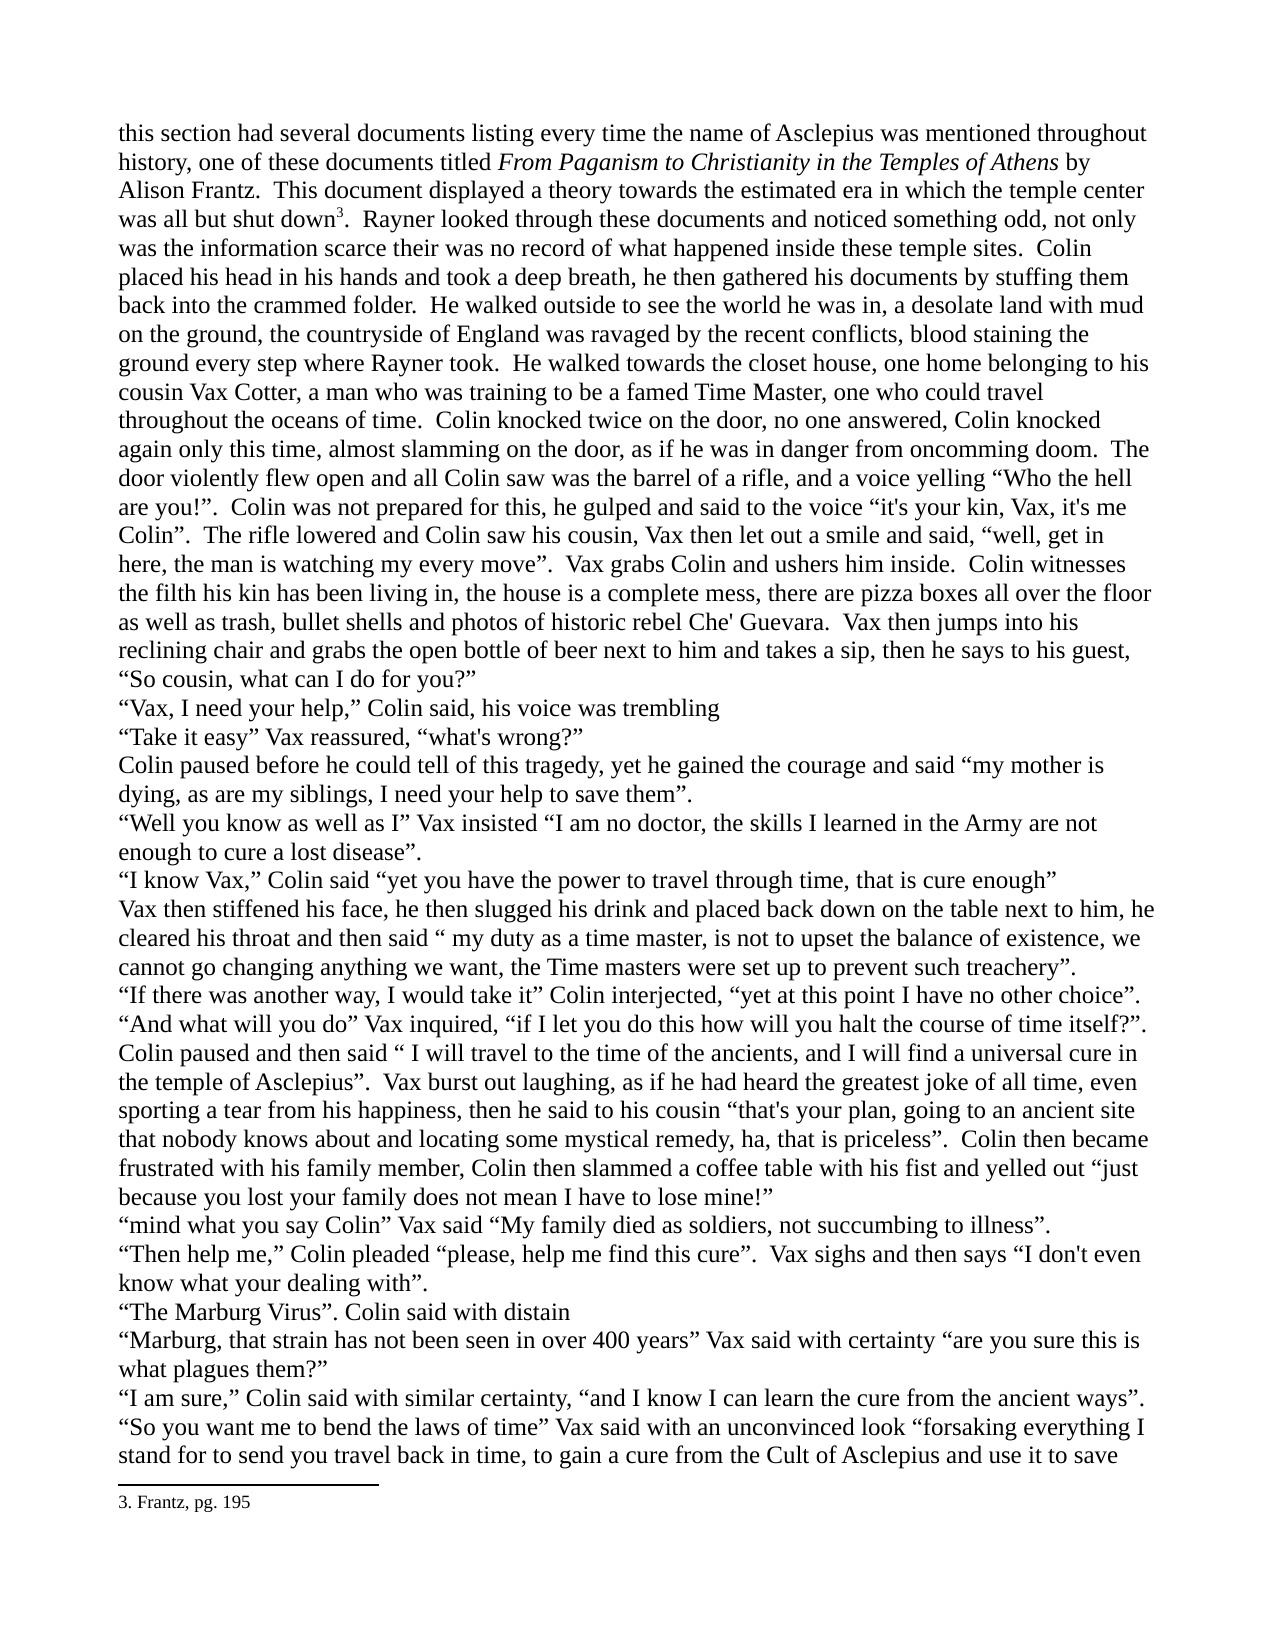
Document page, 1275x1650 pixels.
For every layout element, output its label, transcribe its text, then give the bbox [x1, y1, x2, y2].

text “I am sure,” Colin said with similar certainty, “and I know I can learn the cure from the ancient ways”. [118, 1383, 1157, 1412]
text “The Marburg Virus”. Colin said with distain [118, 1297, 1157, 1326]
text Colin paused before he could tell of this tragedy, yet he gained the courage and said “my mother is dying, as are my siblings, I need your help to save them”. [118, 751, 1157, 808]
text “Marburg, that strain has not been seen in over 400 years” Vax said with certainty “are you sure this is what plagues them?” [118, 1326, 1157, 1383]
text “Well you know as well as I” Vax insisted “I am no doctor, the skills I learned in the Army are not enough to cure a lost disease”. [118, 808, 1157, 866]
text “Take it easy” Vax reassured, “what's wrong?” [118, 722, 1157, 751]
text “If there was another way, I would take it” Colin interjected, “yet at this point I have no other choice”. [118, 981, 1157, 1009]
text “I know Vax,” Colin said “yet you have the power to travel through time, that is cure enough” [118, 866, 1157, 894]
text Colin paused and then said “ I will travel to the time of the ancients, and I will find a universal cure in the temple of Asclepius”. Vax burst out laughing, as if he had heard the greatest joke of all time, even sporting a tear from his happiness, then he said to his cousin “that's your plan, going to an ancient site that nobody knows about and locating some mystical remedy, ha, that is priceless”. Colin then became frustrated with his family member, Colin then slammed a coffee table with his fist and yelled out “just because you lost your family does not mean I have to lose mine!” [118, 1038, 1157, 1211]
text . Frantz, pg. 195 [118, 1491, 1157, 1513]
text “mind what you say Colin” Vax said “My family died as soldiers, not succumbing to illness”. [118, 1211, 1157, 1239]
text this section had several documents listing every time the name of Asclepius was mentioned throughout history, one of these documents titled From Paganism to Christianity in the Temples of Athens by Alison Frantz. This document displayed a theory towards the estimated era in which the temple center was all but shut down. Rayner looked through these documents and noticed something odd, not only was the information scarce their was no record of what happened inside these temple sites. Colin placed his head in his hands and took a deep breath, he then gathered his documents by stuffing them back into the crammed folder. He walked outside to see the world he was in, a desolate land with mud on the ground, the countryside of England was ravaged by the recent conflicts, blood staining the ground every step where Rayner took. He walked towards the closet house, one home belonging to his cousin Vax Cotter, a man who was training to be a famed Time Master, one who could travel throughout the oceans of time. Colin knocked twice on the door, no one answered, Colin knocked again only this time, almost slamming on the door, as if he was in danger from oncomming doom. The door violently flew open and all Colin saw was the barrel of a rifle, and a voice yelling “Who the hell are you!”. Colin was not prepared for this, he gulped and said to the voice “it's your kin, Vax, it's me Colin”. The rifle lowered and Colin saw his cousin, Vax then let out a smile and said, “well, get in here, the man is watching my every move”. Vax grabs Colin and ushers him inside. Colin witnesses the filth his kin has been living in, the house is a complete mess, there are pizza boxes all over the floor as well as trash, bullet shells and photos of historic rebel Che' Guevara. Vax then jumps into his reclining chair and grabs the open bottle of beer next to him and takes a sip, then he says to his guest, “So cousin, what can I do for you?” [118, 118, 1157, 693]
text “Vax, I need your help,” Colin said, his voice was trembling [118, 693, 1157, 722]
text Vax then stiffened his face, he then slugged his drink and placed back down on the table next to him, he cleared his throat and then said “ my duty as a time master, is not to upset the balance of existence, we cannot go changing anything we want, the Time masters were set up to prevent such treachery”. [118, 894, 1157, 981]
text “So you want me to bend the laws of time” Vax said with an unconvinced look “forsaking everything I stand for to send you travel back in time, to gain a cure from the Cult of Asclepius and use it to save [118, 1412, 1157, 1469]
text “Then help me,” Colin pleaded “please, help me find this cure”. Vax sighs and then says “I don't even know what your dealing with”. [118, 1239, 1157, 1297]
text “And what will you do” Vax inquired, “if I let you do this how will you halt the course of time itself?”. [118, 1009, 1157, 1038]
